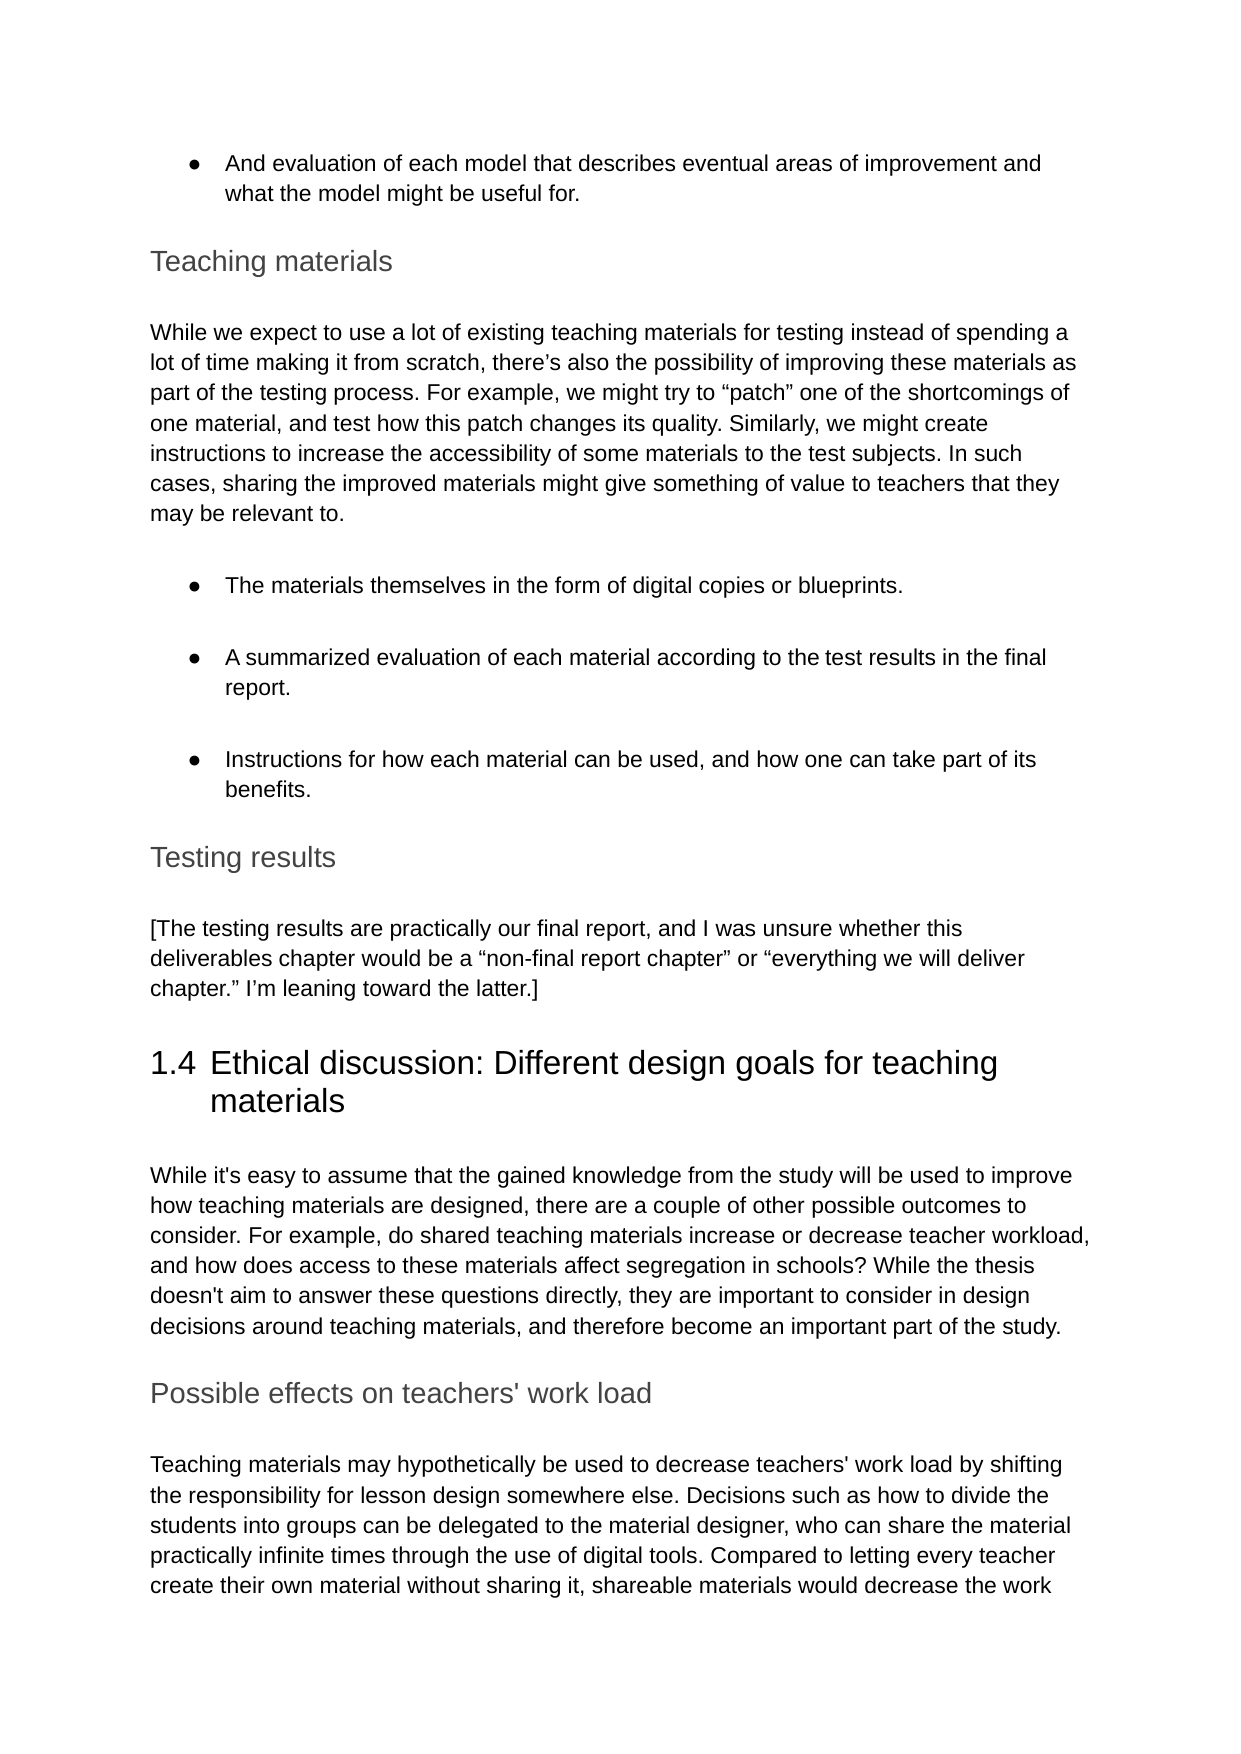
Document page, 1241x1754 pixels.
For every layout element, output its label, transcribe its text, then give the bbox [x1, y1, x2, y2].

subtitle Teaching materials [150, 244, 1090, 277]
text While it's easy to assume that the gained knowledge from the study will be used to improve how teaching materials are designed, there are a couple of other possible outcomes to consider. For example, do shared teaching materials increase or decrease teacher workload, and how does access to these materials affect segregation in schools? While the thesis doesn't aim to answer these questions directly, they are important to consider in design decisions around teaching materials, and therefore become an important part of the study. [150, 1162, 1090, 1339]
subtitle Possible effects on teachers' work load [150, 1376, 1090, 1410]
text Teaching materials may hypothetically be used to decrease teachers' work load by shifting the responsibility for lesson design somewhere else. Decisions such as how to divide the students into groups can be delegated to the material designer, who can share the material practically infinite times through the use of digital tools. Compared to letting every teacher create their own material without sharing it, shareable materials would decrease the work [150, 1451, 1090, 1599]
subtitle Ethical discussion: Different design goals for teaching materials [150, 1043, 1090, 1120]
list The materials themselves in the form of digital copies or blueprints. [187, 572, 1090, 598]
text While we expect to use a lot of existing teaching materials for testing instead of spending a lot of time making it from scratch, there’s also the possibility of improving these materials as part of the testing process. For example, we might try to “patch” one of the shortcomings of one material, and test how this patch changes its quality. Similarly, we might create instructions to increase the accessibility of some materials to the test subjects. In such cases, sharing the improved materials might give something of value to teachers that they may be relevant to. [150, 319, 1090, 527]
subtitle Testing results [150, 840, 1090, 873]
list Instructions for how each material can be used, and how one can take part of its benefits. [187, 746, 1090, 803]
text [The testing results are practically our final report, and I was unsure whether this deliverables chapter would be a “non-final report chapter” or “everything we will deliver chapter.” I’m leaning toward the latter.] [150, 915, 1090, 1002]
list And evaluation of each model that describes eventual areas of improvement and what the model might be useful for. [187, 150, 1090, 207]
list A summarized evaluation of each material according to the test results in the final report. [187, 644, 1090, 701]
